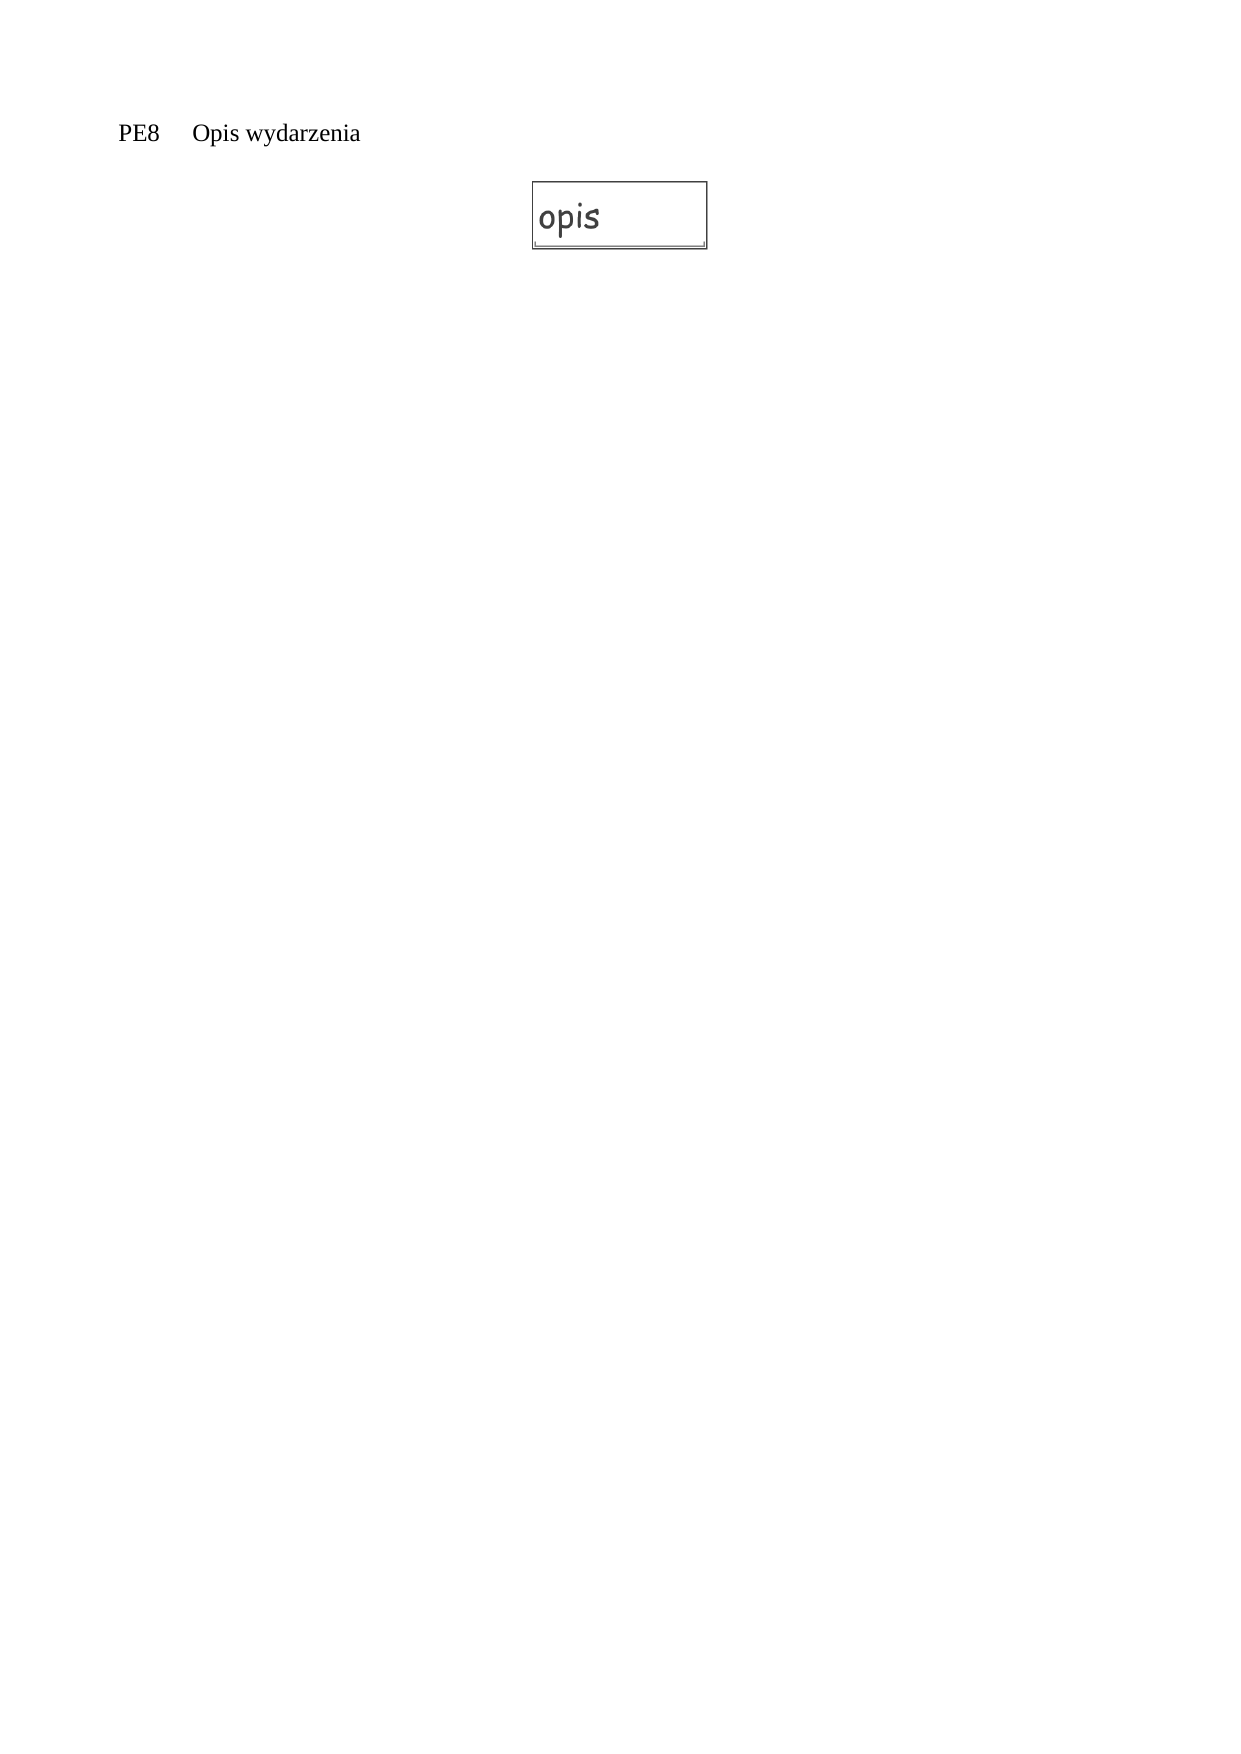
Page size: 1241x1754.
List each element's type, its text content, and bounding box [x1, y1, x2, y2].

picture [529, 175, 711, 253]
text PE8 Opis wydarzenia [118, 118, 1122, 147]
